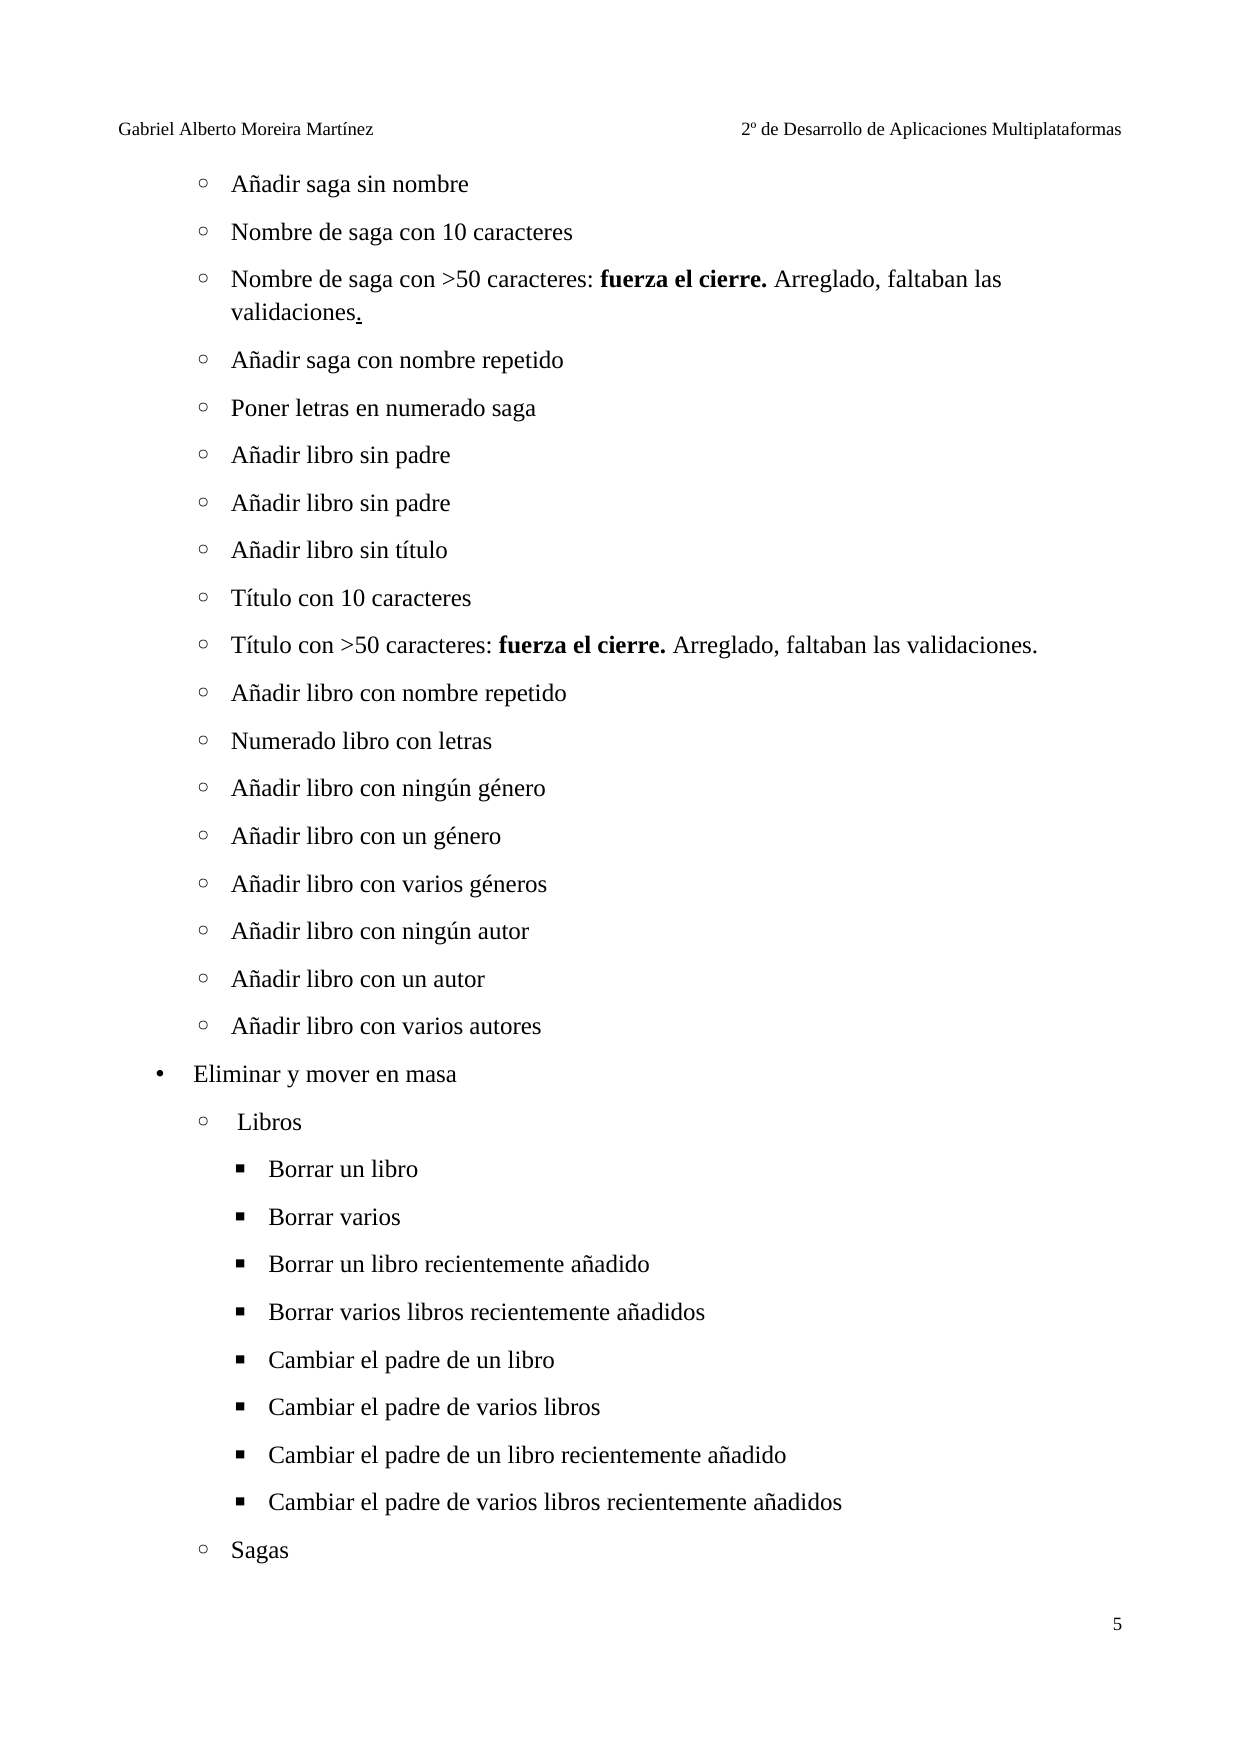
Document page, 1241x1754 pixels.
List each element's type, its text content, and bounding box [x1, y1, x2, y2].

list Añadir libro sin título [193, 535, 1122, 564]
list Añadir libro con varios géneros [193, 869, 1122, 897]
list Añadir saga sin nombre [193, 169, 1122, 198]
list Cambiar el padre de varios libros [231, 1392, 1122, 1421]
list Nombre de saga con 10 caracteres [193, 217, 1122, 246]
list Añadir libro con nombre repetido [193, 678, 1122, 707]
list Añadir libro con varios autores [193, 1011, 1122, 1040]
list Añadir libro sin padre [193, 440, 1122, 469]
list Cambiar el padre de varios libros recientemente añadidos [231, 1487, 1122, 1516]
list Título con 10 caracteres [193, 583, 1122, 612]
list Título con >50 caracteres: fuerza el cierre. Arreglado, faltaban las validaciones. [193, 631, 1122, 659]
list Nombre de saga con >50 caracteres: fuerza el cierre. Arreglado, faltaban las validaciones. [193, 264, 1122, 326]
list Numerado libro con letras [193, 726, 1122, 754]
list Borrar un libro recientemente añadido [231, 1249, 1122, 1278]
list Añadir saga con nombre repetido [193, 345, 1122, 374]
list Añadir libro con un autor [193, 964, 1122, 993]
list Borrar varios [231, 1202, 1122, 1231]
list Borrar un libro [231, 1154, 1122, 1183]
list Añadir libro con ningún autor [193, 916, 1122, 945]
list Añadir libro con ningún género [193, 773, 1122, 802]
list Libros [193, 1107, 1122, 1135]
list Borrar varios libros recientemente añadidos [231, 1297, 1122, 1326]
list Añadir libro sin padre [193, 488, 1122, 517]
list Añadir libro con un género [193, 821, 1122, 850]
list Cambiar el padre de un libro recientemente añadido [231, 1440, 1122, 1469]
list Sagas [193, 1535, 1122, 1564]
list Eliminar y mover en masa [156, 1059, 1122, 1088]
list Poner letras en numerado saga [193, 393, 1122, 421]
list Cambiar el padre de un libro [231, 1345, 1122, 1373]
